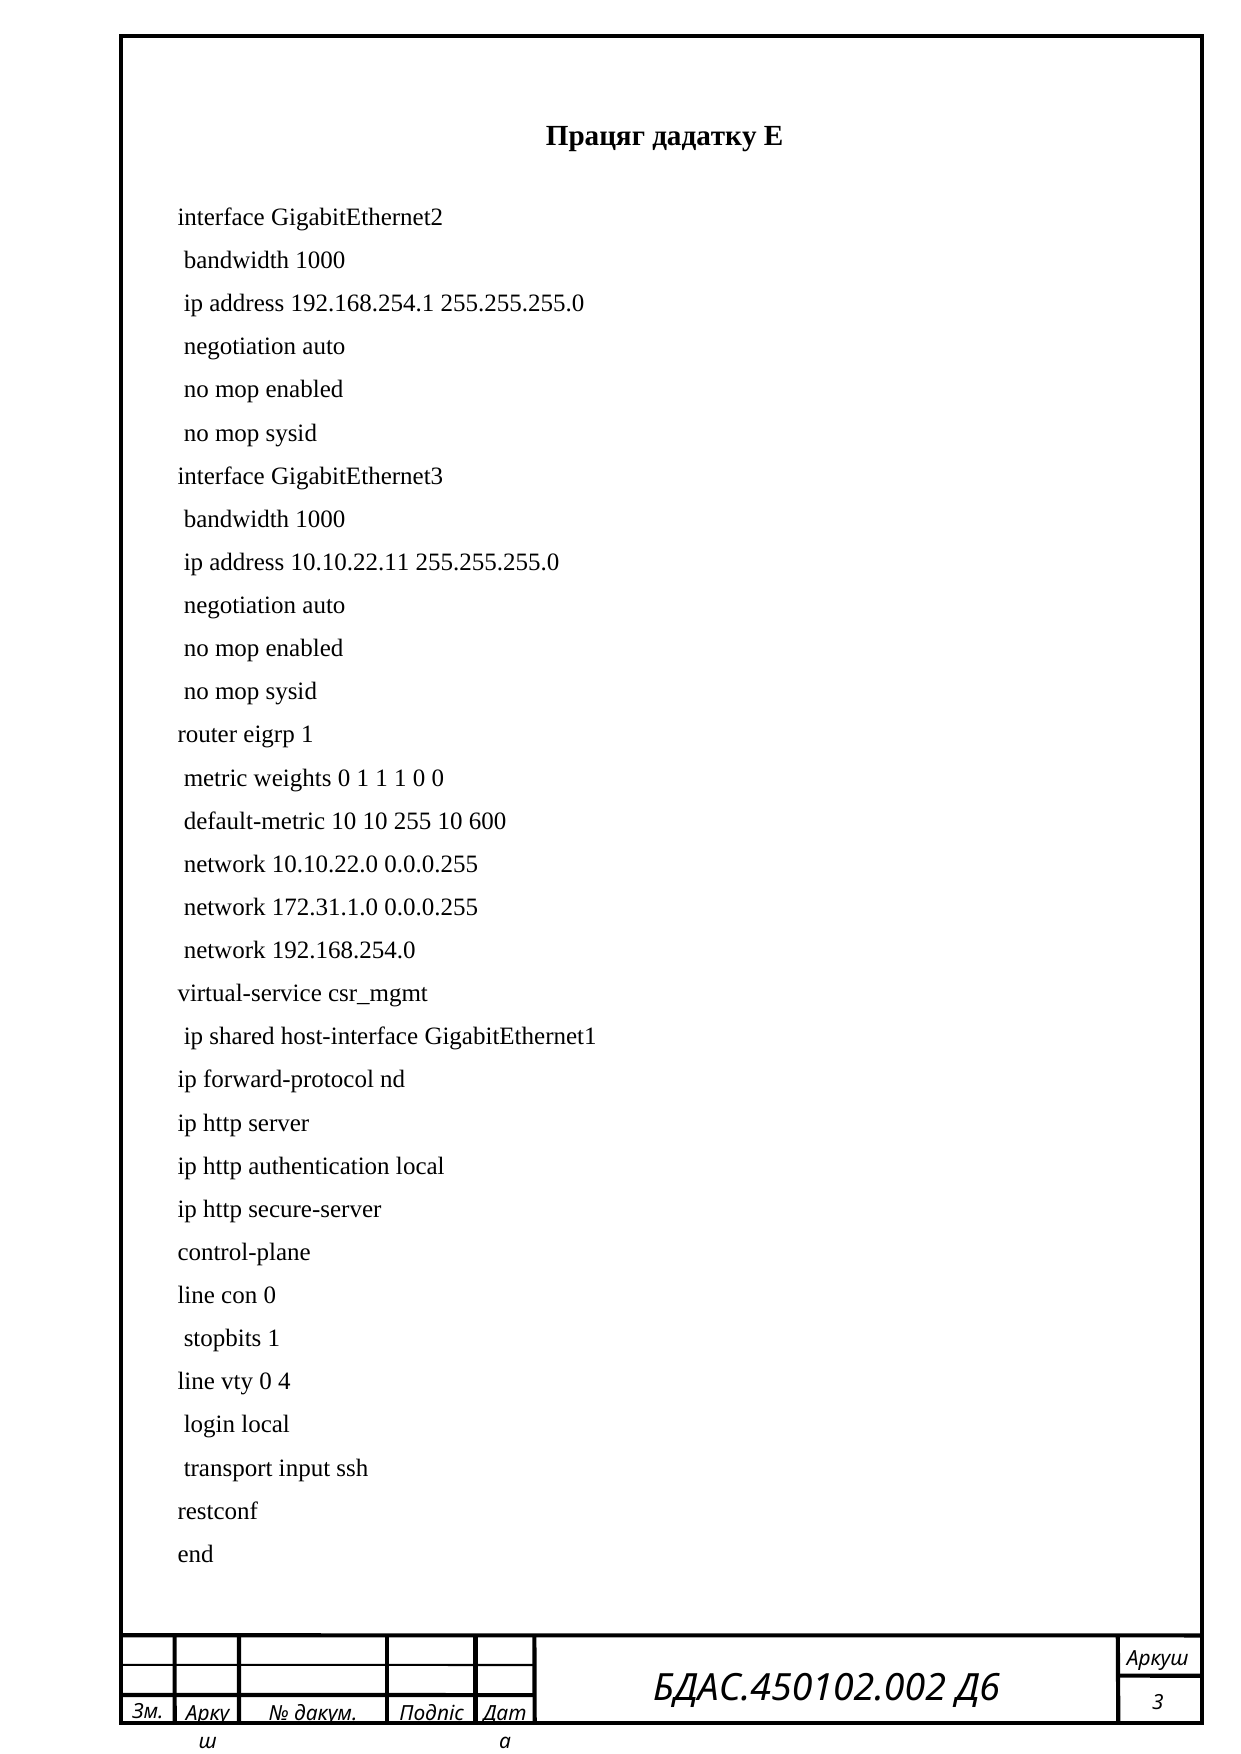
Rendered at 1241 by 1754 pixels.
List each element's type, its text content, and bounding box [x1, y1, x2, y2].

subtitle ip http server [177, 1108, 1152, 1136]
subtitle no mop sysid [177, 676, 1152, 705]
subtitle virtual-service csr_mgmt [177, 978, 1152, 1007]
subtitle line con 0 [177, 1280, 1152, 1309]
subtitle ip http authentication local [177, 1151, 1152, 1179]
subtitle bandwidth 1000 [177, 245, 1152, 274]
subtitle ip forward-protocol nd [177, 1064, 1152, 1093]
subtitle login local [177, 1409, 1152, 1438]
subtitle metric weights 0 1 1 1 0 0 [177, 763, 1152, 791]
subtitle negotiation auto [177, 590, 1152, 619]
subtitle ip address 192.168.254.1 255.255.255.0 [177, 288, 1152, 317]
subtitle router eigrp 1 [177, 719, 1152, 748]
subtitle line vty 0 4 [177, 1366, 1152, 1395]
subtitle ip shared host-interface GigabitEthernet1 [177, 1021, 1152, 1050]
subtitle transport input ssh [177, 1453, 1152, 1481]
subtitle network 172.31.1.0 0.0.0.255 [177, 892, 1152, 921]
subtitle ip http secure-server [177, 1194, 1152, 1223]
subtitle default-metric 10 10 255 10 600 [177, 806, 1152, 834]
subtitle network 192.168.254.0 [177, 935, 1152, 964]
subtitle interface GigabitEthernet3 [177, 461, 1152, 489]
subtitle negotiation auto [177, 331, 1152, 360]
subtitle no mop sysid [177, 418, 1152, 446]
subtitle interface GigabitEthernet2 [177, 202, 1152, 231]
subtitle bandwidth 1000 [177, 504, 1152, 533]
subtitle no mop enabled [177, 374, 1152, 403]
subtitle control-plane [177, 1237, 1152, 1266]
subtitle end [177, 1539, 1152, 1568]
subtitle no mop enabled [177, 633, 1152, 662]
subtitle Працяг дадатку E [177, 118, 1152, 152]
subtitle ip address 10.10.22.11 255.255.255.0 [177, 547, 1152, 576]
subtitle stopbits 1 [177, 1323, 1152, 1352]
subtitle restconf [177, 1496, 1152, 1524]
subtitle network 10.10.22.0 0.0.0.255 [177, 849, 1152, 878]
